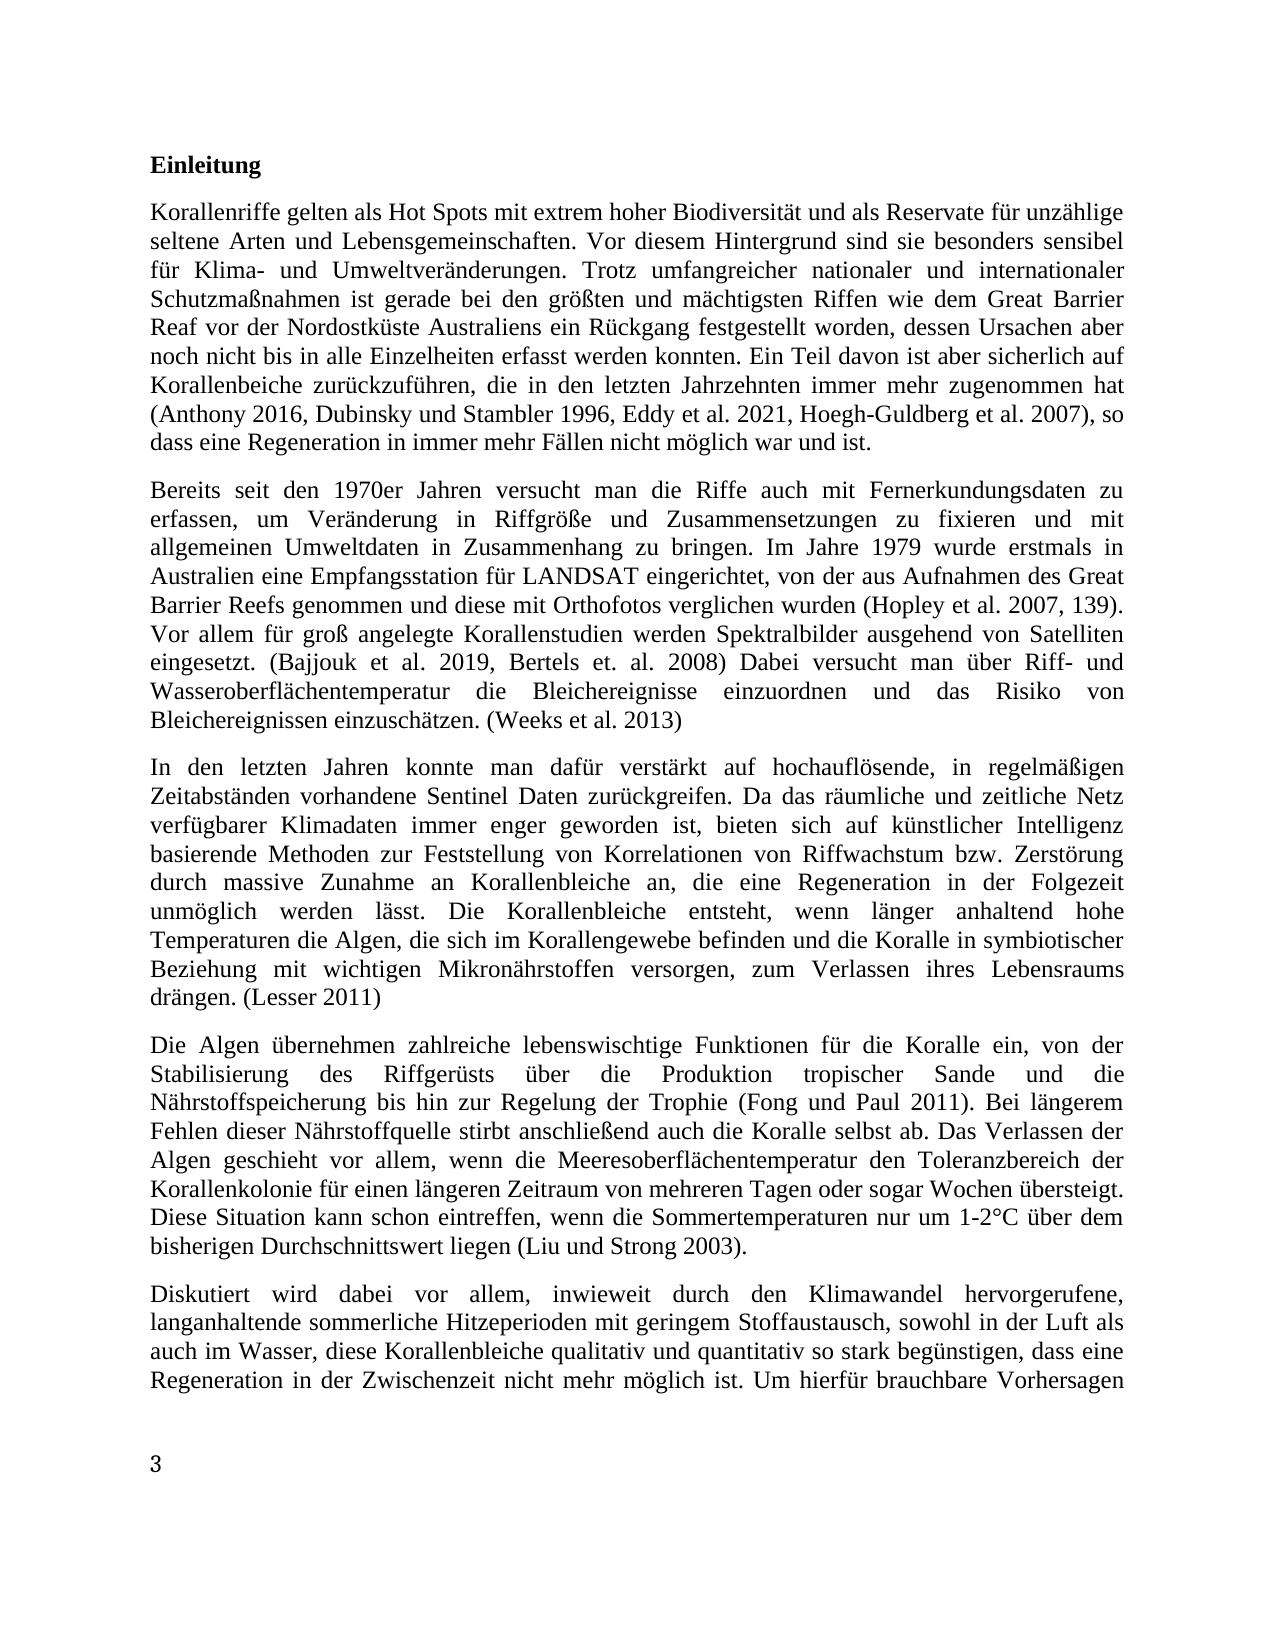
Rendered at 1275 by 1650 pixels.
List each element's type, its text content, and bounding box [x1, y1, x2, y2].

text In den letzten Jahren konnte man dafür verstärkt auf hochauflösende, in regelmäßigen Zeitabständen vorhandene Sentinel Daten zurückgreifen. Da das räumliche und zeitliche Netz verfügbarer Klimadaten immer enger geworden ist, bieten sich auf künstlicher Intelligenz basierende Methoden zur Feststellung von Korrelationen von Riffwachstum bzw. Zerstörung durch massive Zunahme an Korallenbleiche an, die eine Regeneration in der Folgezeit unmöglich werden lässt. Die Korallenbleiche entsteht, wenn länger anhaltend hohe Temperaturen die Algen, die sich im Korallengewebe befinden und die Koralle in symbiotischer Beziehung mit wichtigen Mikronährstoffen versorgen, zum Verlassen ihres Lebensraums drängen. (Lesser 2011) [150, 752, 1125, 1011]
text Korallenriffe gelten als Hot Spots mit extrem hoher Biodiversität und als Reservate für unzählige seltene Arten und Lebensgemeinschaften. Vor diesem Hintergrund sind sie besonders sensibel für Klima- und Umweltveränderungen. Trotz umfangreicher nationaler und internationaler Schutzmaßnahmen ist gerade bei den größten und mächtigsten Riffen wie dem Great Barrier Reaf vor der Nordostküste Australiens ein Rückgang festgestellt worden, dessen Ursachen aber noch nicht bis in alle Einzelheiten erfasst werden konnten. Ein Teil davon ist aber sicherlich auf Korallenbeiche zurückzuführen, die in den letzten Jahrzehnten immer mehr zugenommen hat (Anthony 2016, Dubinsky und Stambler 1996, Eddy et al. 2021, Hoegh-Guldberg et al. 2007), so dass eine Regeneration in immer mehr Fällen nicht möglich war und ist. [150, 197, 1125, 456]
text Diskutiert wird dabei vor allem, inwieweit durch den Klimawandel hervorgerufene, langanhaltende sommerliche Hitzeperioden mit geringem Stoffaustausch, sowohl in der Luft als auch im Wasser, diese Korallenbleiche qualitativ und quantitativ so stark begünstigen, dass eine Regeneration in der Zwischenzeit nicht mehr möglich ist. Um hierfür brauchbare Vorhersagen [150, 1279, 1125, 1394]
text Die Algen übernehmen zahlreiche lebenswischtige Funktionen für die Koralle ein, von der Stabilisierung des Riffgerüsts über die Produktion tropischer Sande und die Nährstoffspeicherung bis hin zur Regelung der Trophie (Fong und Paul 2011). Bei längerem Fehlen dieser Nährstoffquelle stirbt anschließend auch die Koralle selbst ab. Das Verlassen der Algen geschieht vor allem, wenn die Meeresoberflächentemperatur den Toleranzbereich der Korallenkolonie für einen längeren Zeitraum von mehreren Tagen oder sogar Wochen übersteigt. Diese Situation kann schon eintreffen, wenn die Sommertemperaturen nur um 1-2°C über dem bisherigen Durchschnittswert liegen (Liu und Strong 2003). [150, 1030, 1125, 1260]
text Bereits seit den 1970er Jahren versucht man die Riffe auch mit Fernerkundungsdaten zu erfassen, um Veränderung in Riffgröße und Zusammensetzungen zu fixieren und mit allgemeinen Umweltdaten in Zusammenhang zu bringen. Im Jahre 1979 wurde erstmals in Australien eine Empfangsstation für LANDSAT eingerichtet, von der aus Aufnahmen des Great Barrier Reefs genommen und diese mit Orthofotos verglichen wurden (Hopley et al. 2007, 139). Vor allem für groß angelegte Korallenstudien werden Spektralbilder ausgehend von Satelliten eingesetzt. (Bajjouk et al. 2019, Bertels et. al. 2008) Dabei versucht man über Riff- und Wasseroberflächentemperatur die Bleichereignisse einzuordnen und das Risiko von Bleichereignissen einzuschätzen. (Weeks et al. 2013) [150, 475, 1125, 734]
text Einleitung [150, 150, 1125, 179]
